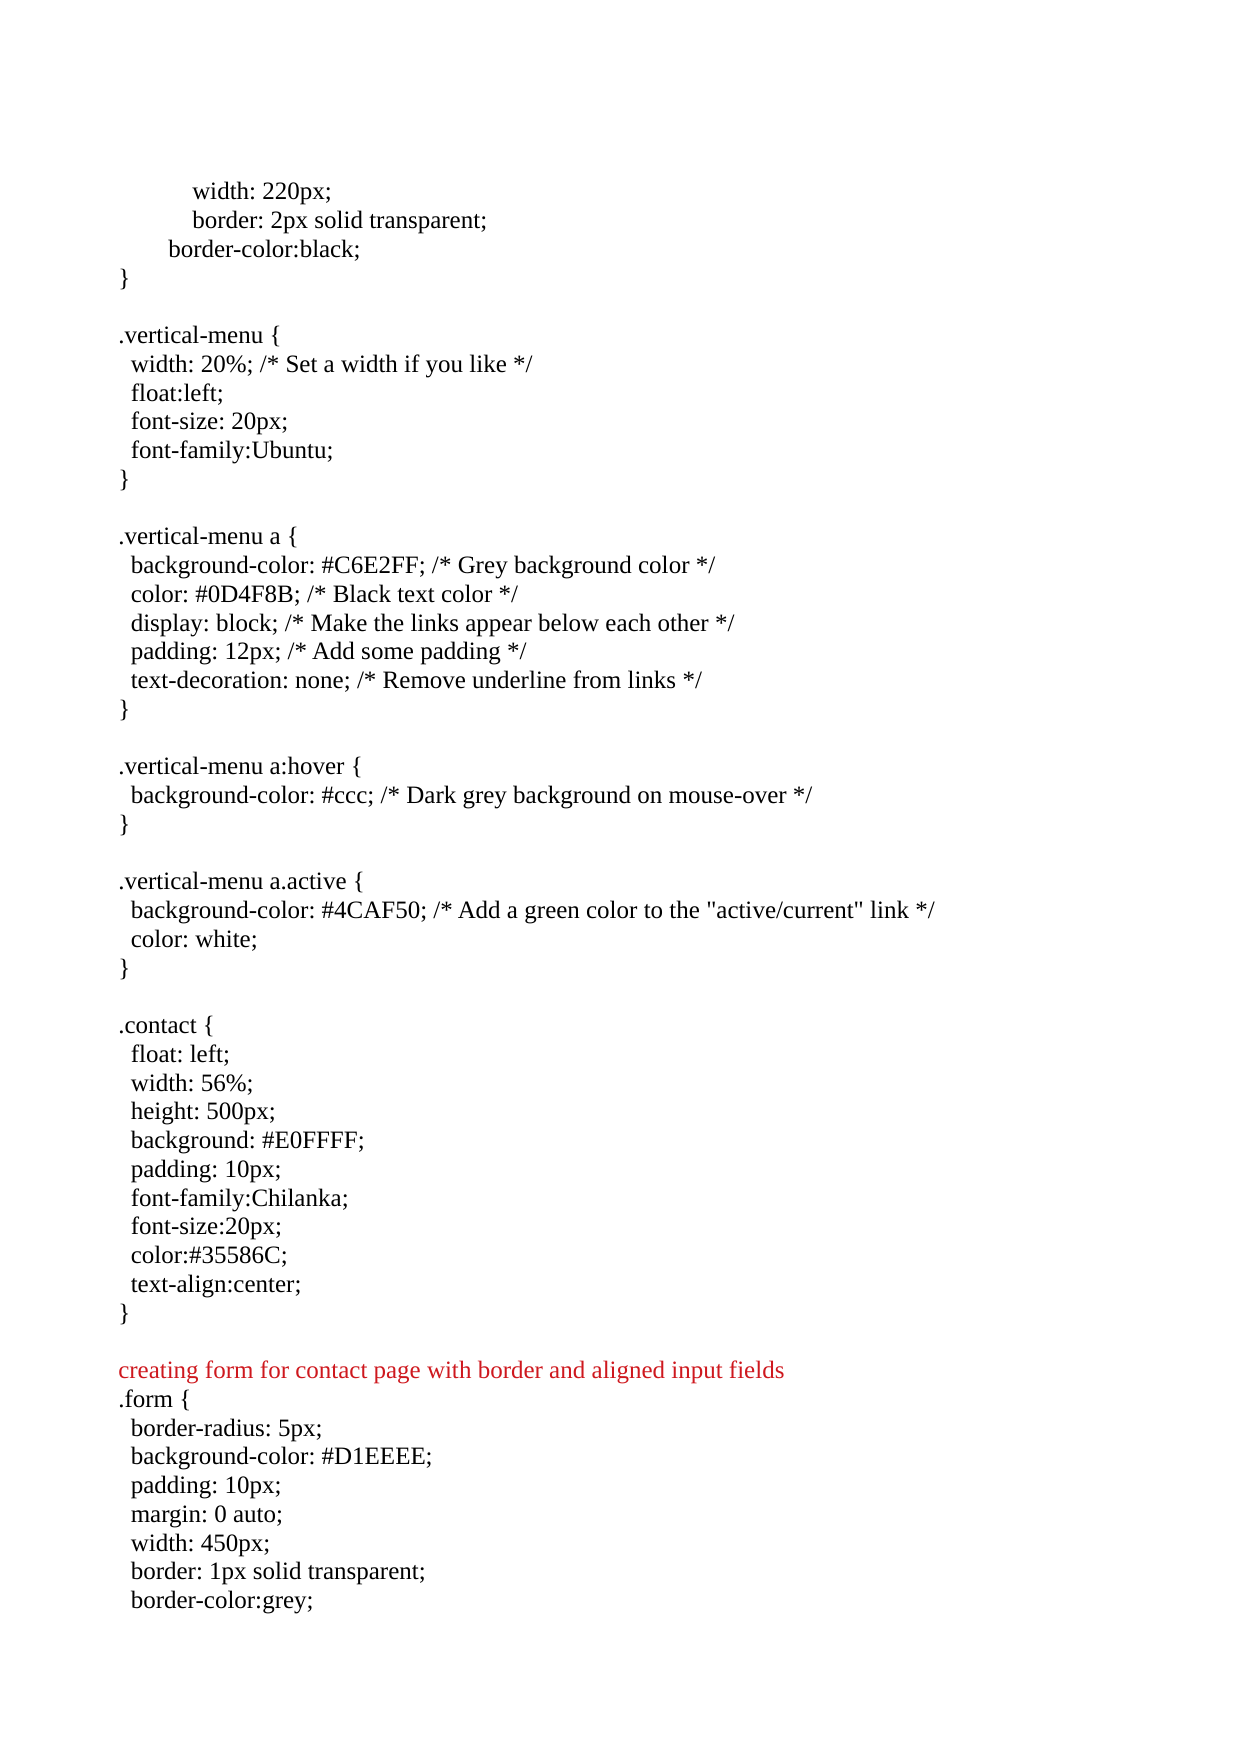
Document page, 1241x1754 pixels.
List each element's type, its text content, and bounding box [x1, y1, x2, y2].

text padding: 12px; /* Add some padding */ [118, 636, 1122, 665]
text font-size: 20px; [118, 406, 1122, 435]
text .contact { [118, 1010, 1122, 1039]
text width: 220px; [118, 176, 1122, 205]
text border: 1px solid transparent; [118, 1556, 1122, 1585]
text height: 500px; [118, 1096, 1122, 1125]
text text-decoration: none; /* Remove underline from links */ [118, 665, 1122, 694]
text creating form for contact page with border and aligned input fields [118, 1355, 1122, 1384]
text .vertical-menu a { [118, 521, 1122, 550]
text background-color: #D1EEEE; [118, 1441, 1122, 1470]
text margin: 0 auto; [118, 1499, 1122, 1528]
text } [118, 263, 1122, 291]
text border-color:grey; [118, 1585, 1122, 1614]
text } [118, 694, 1122, 723]
text .form { [118, 1384, 1122, 1413]
text background-color: #C6E2FF; /* Grey background color */ [118, 550, 1122, 579]
text color: white; [118, 924, 1122, 953]
text } [118, 1298, 1122, 1326]
text display: block; /* Make the links appear below each other */ [118, 608, 1122, 636]
text padding: 10px; [118, 1470, 1122, 1499]
text float: left; [118, 1039, 1122, 1068]
text padding: 10px; [118, 1154, 1122, 1183]
text .vertical-menu a:hover { [118, 751, 1122, 780]
text border-radius: 5px; [118, 1413, 1122, 1441]
text font-family:Chilanka; [118, 1183, 1122, 1211]
text width: 20%; /* Set a width if you like */ [118, 349, 1122, 378]
text font-size:20px; [118, 1211, 1122, 1240]
text text-align:center; [118, 1269, 1122, 1298]
text width: 450px; [118, 1528, 1122, 1556]
text } [118, 809, 1122, 838]
text float:left; [118, 378, 1122, 406]
text color: #0D4F8B; /* Black text color */ [118, 579, 1122, 608]
text background-color: #4CAF50; /* Add a green color to the "active/current" link */ [118, 895, 1122, 924]
text font-family:Ubuntu; [118, 435, 1122, 464]
text } [118, 464, 1122, 493]
text .vertical-menu { [118, 320, 1122, 349]
text background-color: #ccc; /* Dark grey background on mouse-over */ [118, 780, 1122, 809]
text } [118, 953, 1122, 981]
text border: 2px solid transparent; [118, 205, 1122, 234]
text background: #E0FFFF; [118, 1125, 1122, 1154]
text color:#35586C; [118, 1240, 1122, 1269]
text border-color:black; [118, 234, 1122, 263]
text .vertical-menu a.active { [118, 866, 1122, 895]
text width: 56%; [118, 1068, 1122, 1096]
